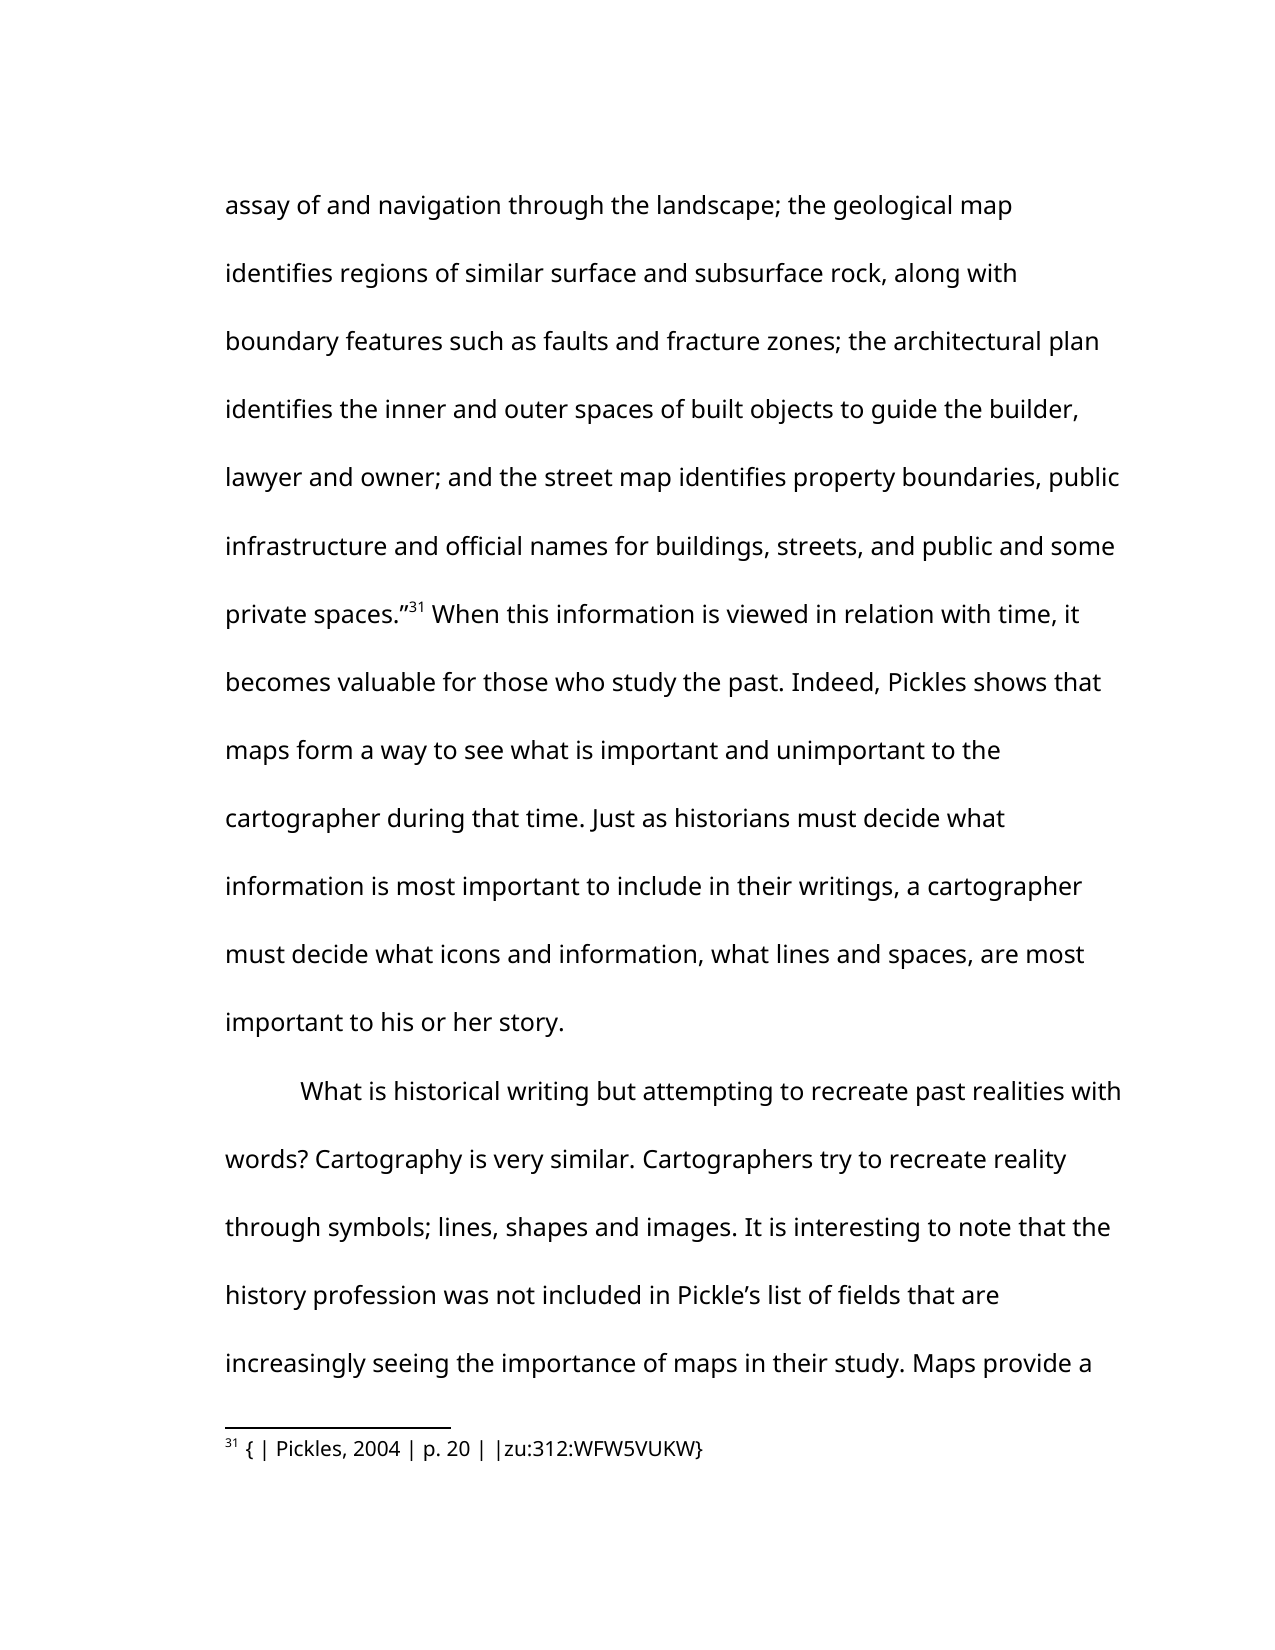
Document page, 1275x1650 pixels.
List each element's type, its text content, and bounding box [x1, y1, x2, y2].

text { | Pickles, 2004 | p. 20 | |zu:312:WFW5VUKW} [225, 1434, 1125, 1462]
text What is historical writing but attempting to recreate past realities with words? Cartography is very similar. Cartographers try to recreate reality through symbols; lines, shapes and images. It is interesting to note that the history profession was not included in Pickle’s list of fields that are increasingly seeing the importance of maps in their study. Maps provide a [225, 1073, 1125, 1380]
text assay of and navigation through the landscape; the geological map identifies regions of similar surface and subsurface rock, along with boundary features such as faults and fracture zones; the architectural plan identifies the inner and outer spaces of built objects to guide the builder, lawyer and owner; and the street map identifies property boundaries, public infrastructure and official names for buildings, streets, and public and some private spaces.” When this information is viewed in relation with time, it becomes valuable for those who study the past. Indeed, Pickles shows that maps form a way to see what is important and unimportant to the cartographer during that time. Just as historians must decide what information is most important to include in their writings, a cartographer must decide what icons and information, what lines and spaces, are most important to his or her story. [225, 187, 1125, 1039]
